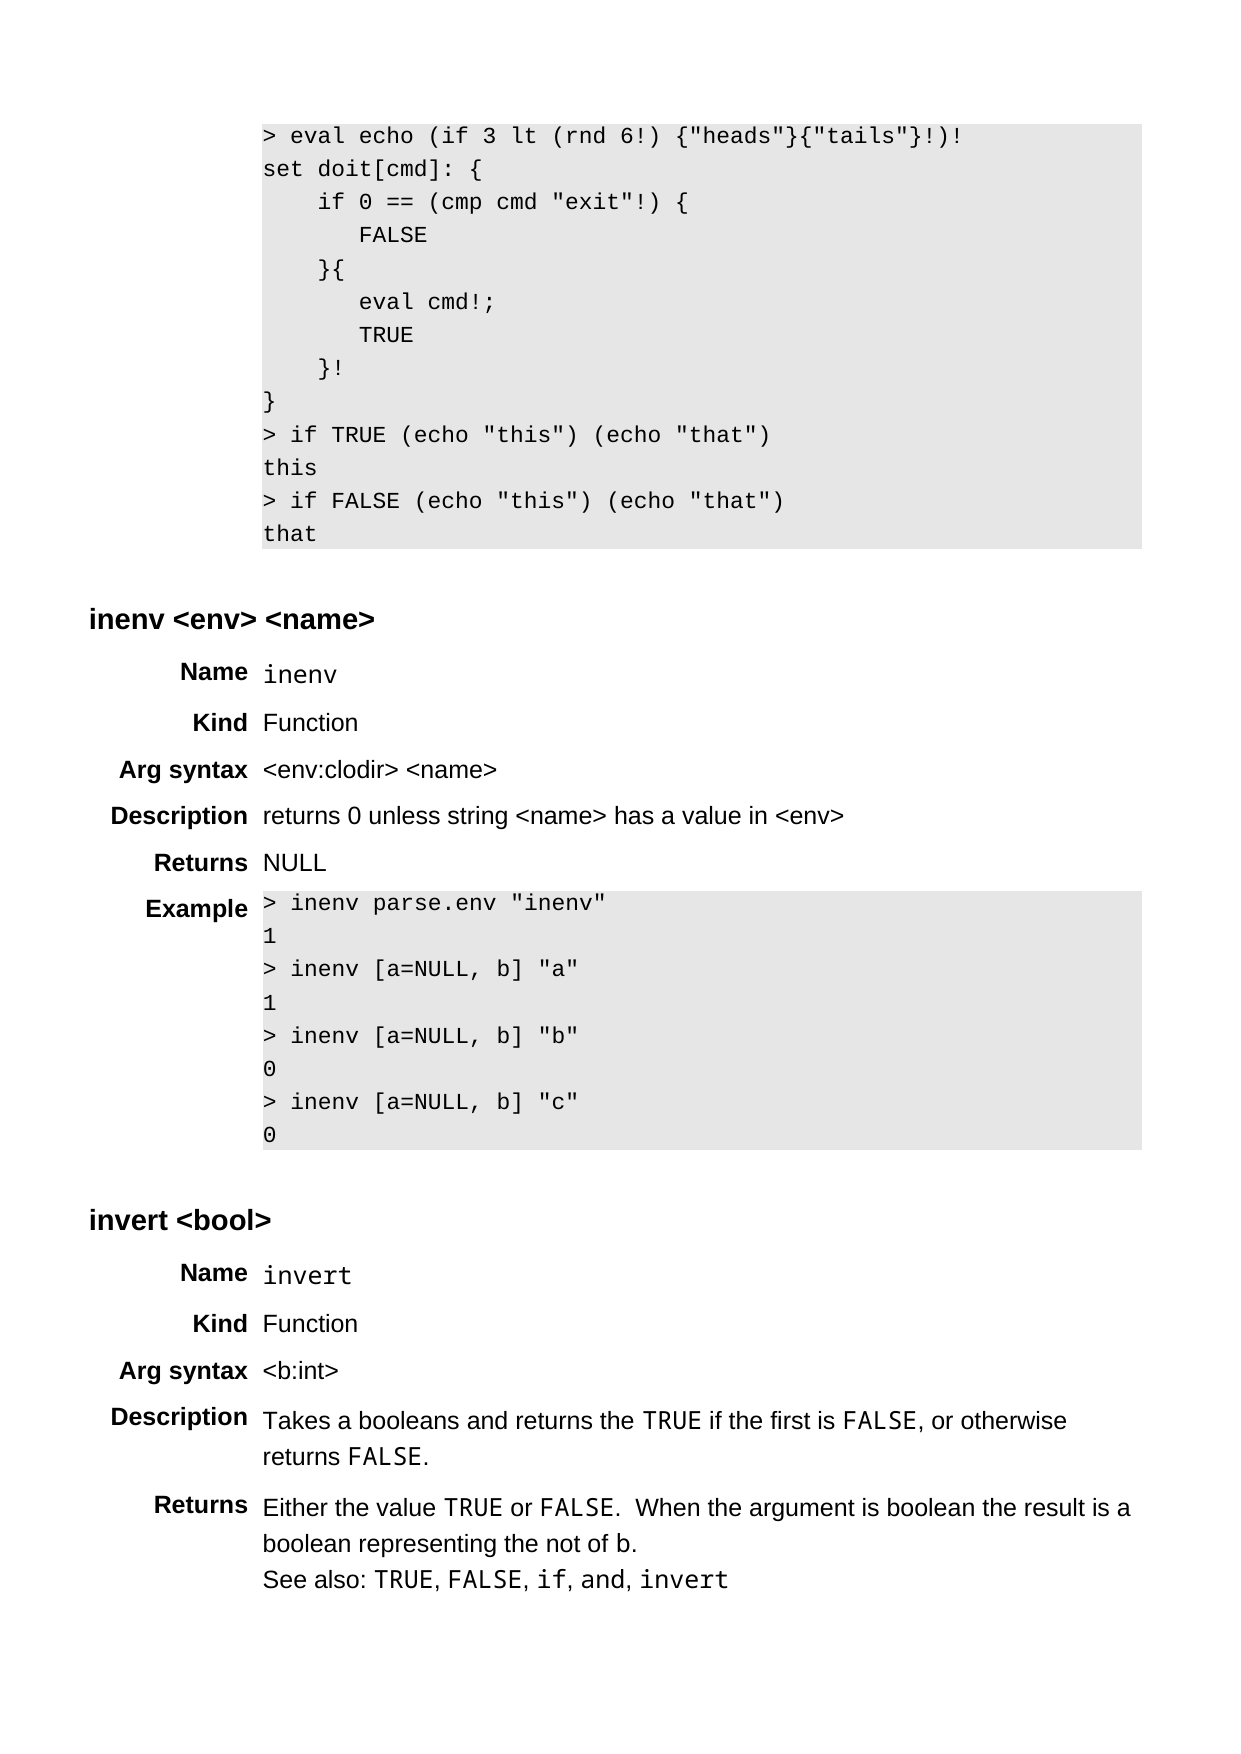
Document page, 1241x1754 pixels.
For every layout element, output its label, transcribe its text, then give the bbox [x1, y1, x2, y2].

table_cell Returns [89, 839, 260, 885]
table_cell > inenv parse.env "inenv" 1 > inenv [a=NULL, b] "a" 1 > inenv [a=NULL, b] "b" 0 > inenv [a=NULL, b] "c" 0 [260, 885, 1145, 1156]
table_cell Takes a booleans and returns the TRUE if the first is FALSE, or otherwise returns FALSE. [260, 1394, 1145, 1481]
table_cell Function [260, 1301, 1145, 1347]
table_cell Kind [89, 700, 260, 746]
table_header inenv [260, 648, 1145, 699]
subtitle invert <bool> [88, 1203, 1145, 1236]
table_cell Arg syntax [89, 1347, 259, 1393]
subtitle inenv <env> <name> [88, 602, 1145, 635]
table_header Name [89, 648, 260, 699]
table_header Name [89, 1249, 259, 1301]
table_cell returns 0 unless string <name> has a value in <env> [260, 793, 1145, 839]
table_cell Description [89, 793, 260, 839]
table_cell <b:int> [260, 1347, 1145, 1393]
table_header invert [260, 1249, 1145, 1301]
table_cell Function [260, 700, 1145, 746]
table_cell Returns [89, 1481, 259, 1605]
table_cell [89, 118, 259, 554]
table_cell <env:clodir> <name> [260, 746, 1145, 792]
table_cell Either the value TRUE or FALSE. When the argument is boolean the result is a boolean representing the not of b. See also: TRUE, FALSE, if, and, invert [260, 1481, 1145, 1605]
table_cell Kind [89, 1301, 259, 1347]
table_cell > eval echo (if 3 lt (rnd 6!) {"heads"}{"tails"}!)! set doit[cmd]: { if 0 == (cmp cmd "exit"!) { FALSE }{ eval cmd!; TRUE }! } > if TRUE (echo "this") (echo "that") this > if FALSE (echo "this") (echo "that") that [260, 118, 1145, 554]
table_cell NULL [260, 839, 1145, 885]
table_cell Arg syntax [89, 746, 260, 792]
table_cell Description [89, 1394, 259, 1481]
table_cell Example [89, 885, 260, 1156]
